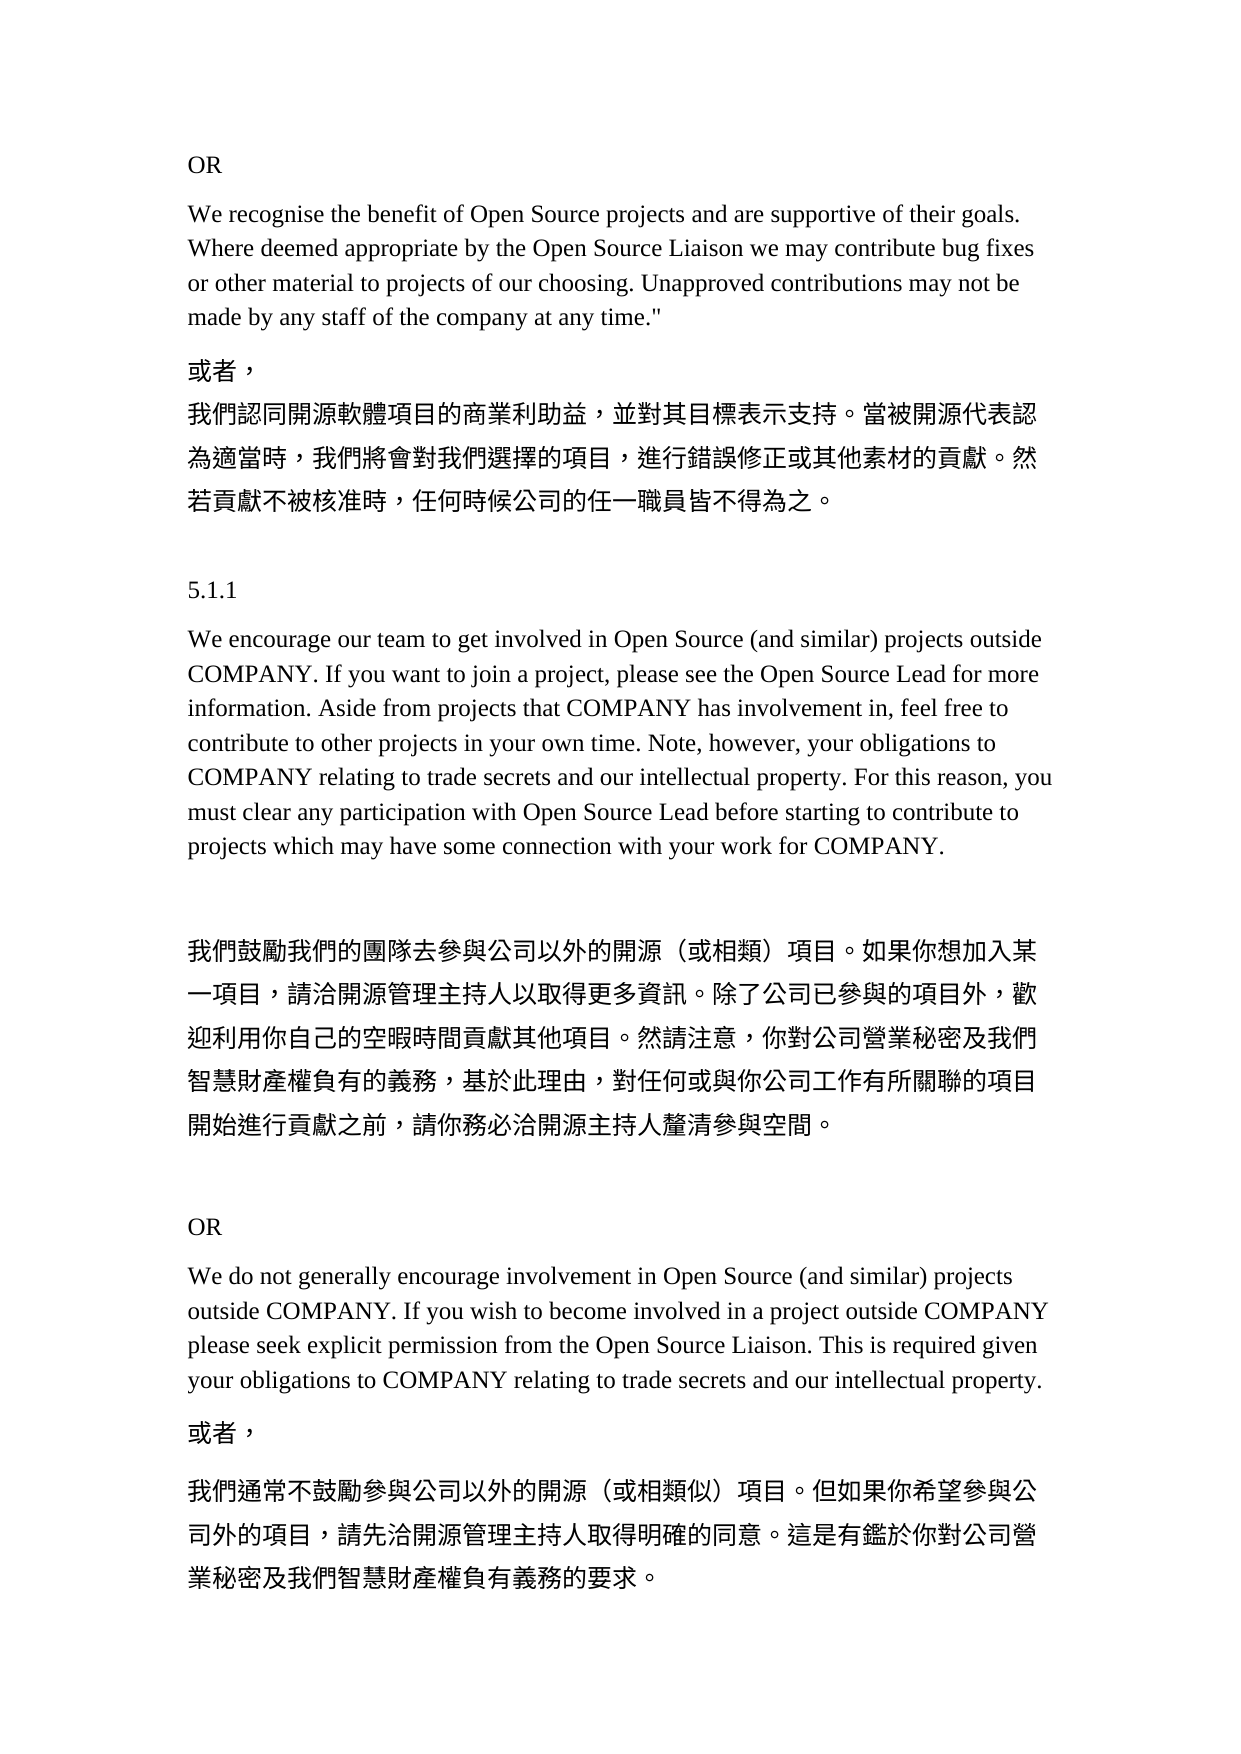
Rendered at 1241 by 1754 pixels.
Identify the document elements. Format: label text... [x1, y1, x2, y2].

text 或者， [187, 1414, 1053, 1450]
text 5.1.1 [187, 575, 1053, 604]
text OR [187, 1212, 1053, 1241]
text We do not generally encourage involvement in Open Source (and similar) projects outside COMPANY. If you wish to become involved in a project outside COMPANY please seek explicit permission from the Open Source Liaison. This is required given your obligations to COMPANY relating to trade secrets and our intellectual property. [187, 1261, 1053, 1393]
text We encourage our team to get involved in Open Source (and similar) projects outside COMPANY. If you want to join a project, please see the Open Source Lead for more information. Aside from projects that COMPANY has involvement in, feel free to contribute to other projects in your own time. Note, however, your obligations to COMPANY relating to trade secrets and our intellectual property. For this reason, you must clear any participation with Open Source Lead before starting to contribute to projects which may have some connection with your work for COMPANY. [187, 624, 1053, 860]
text 我們鼓勵我們的團隊去參與公司以外的開源（或相類）項目。如果你想加入某一項目，請洽開源管理主持人以取得更多資訊。除了公司已參與的項目外，歡迎利用你自己的空暇時間貢獻其他項目。然請注意，你對公司營業秘密及我們智慧財產權負有的義務，基於此理由，對任何或與你公司工作有所關聯的項目開始進行貢獻之前，請你務必洽開源主持人釐清參與空間。 [187, 931, 1053, 1141]
text 或者， 我們認同開源軟體項目的商業利助益，並對其目標表示支持。當被開源代表認為適當時，我們將會對我們選擇的項目，進行錯誤修正或其他素材的貢獻。然若貢獻不被核准時，任何時候公司的任一職員皆不得為之。 [187, 352, 1053, 555]
text OR [187, 150, 1053, 179]
text 我們通常不鼓勵參與公司以外的開源（或相類似）項目。但如果你希望參與公司外的項目，請先洽開源管理主持人取得明確的同意。這是有鑑於你對公司營業秘密及我們智慧財產權負有義務的要求。 [187, 1472, 1053, 1595]
text We recognise the benefit of Open Source projects and are supportive of their goals. Where deemed appropriate by the Open Source Liaison we may contribute bug fixes or other material to projects of our choosing. Unapproved contributions may not be made by any staff of the company at any time." [187, 199, 1053, 331]
